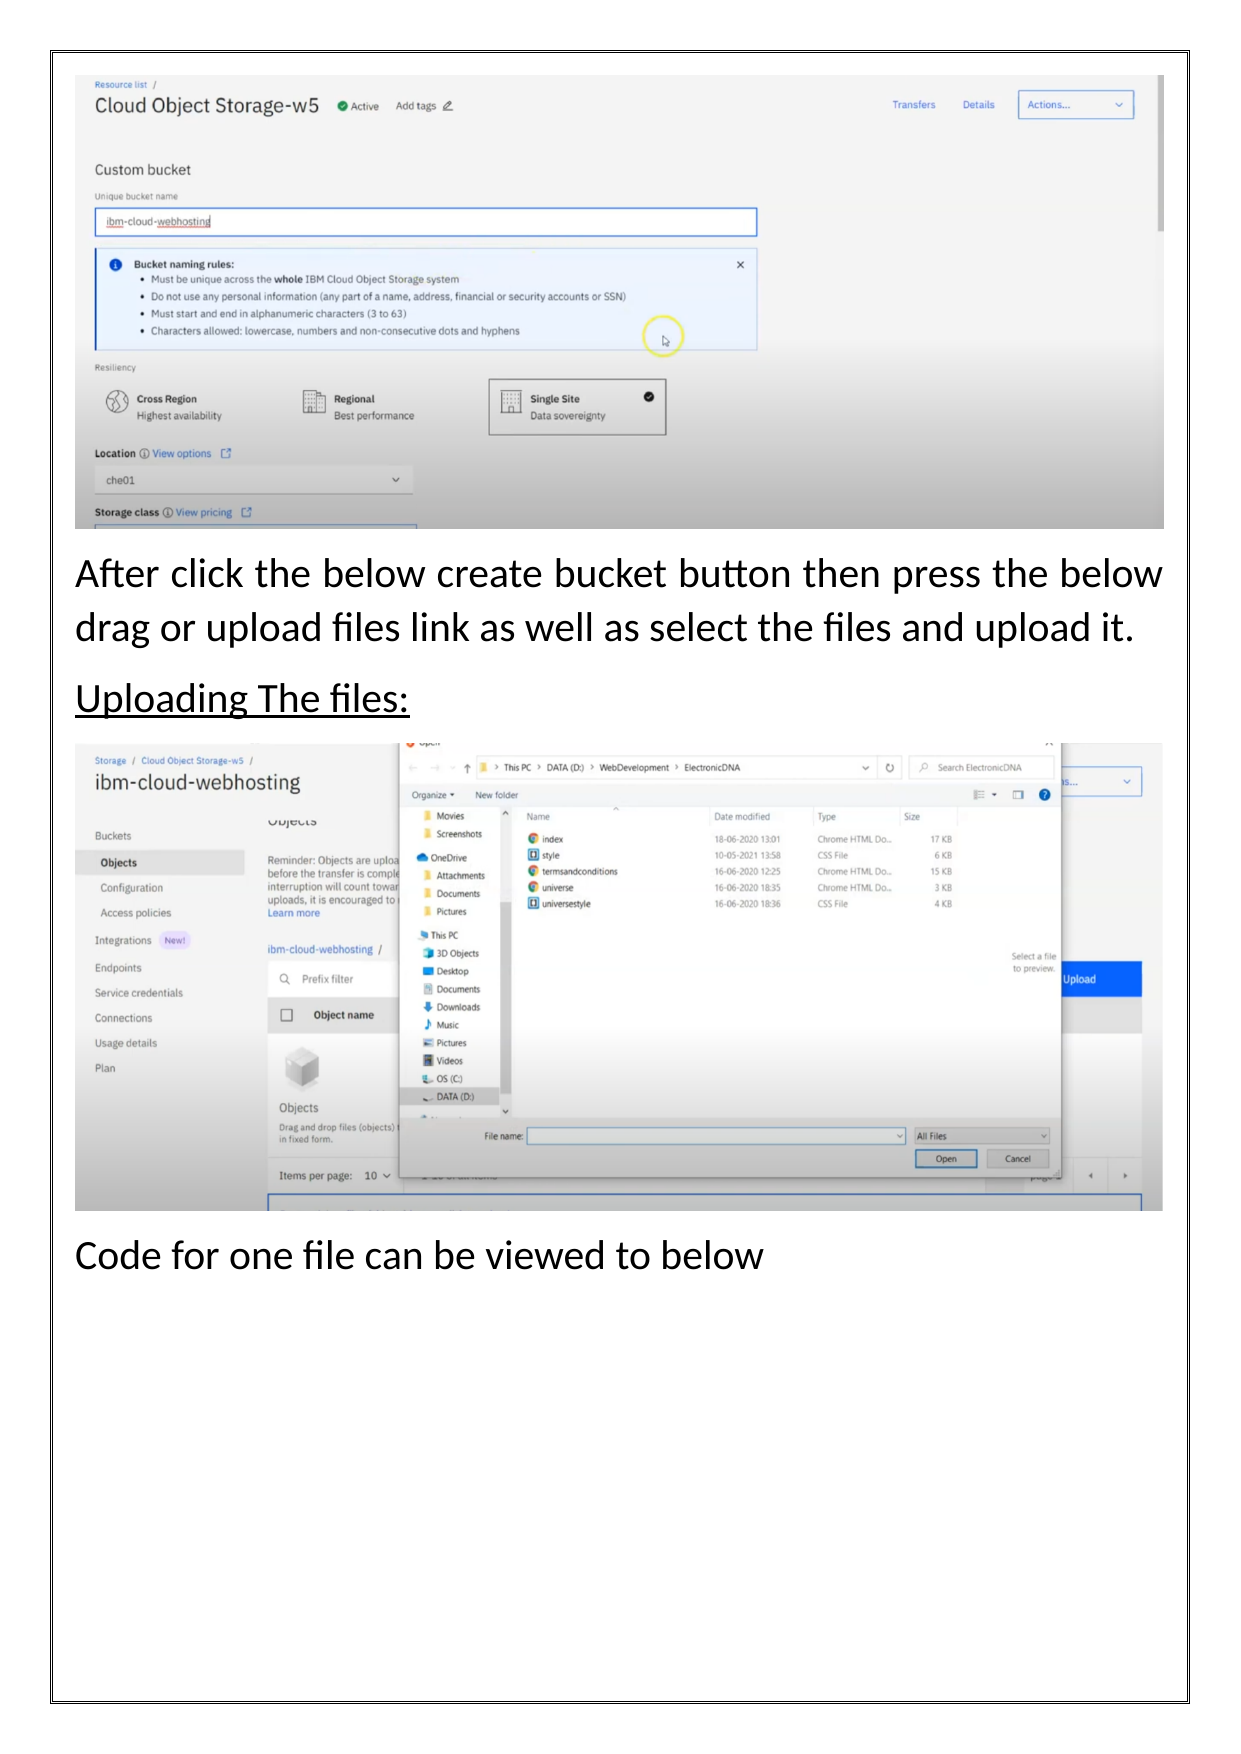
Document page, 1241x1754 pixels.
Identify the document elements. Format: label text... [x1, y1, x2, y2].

text Code for one file can be viewed to below [75, 1229, 1165, 1280]
text After click the below create bucket button then press the below drag or upload files link as well as select the files and upload it. [75, 547, 1165, 652]
text Uploading The files: [75, 672, 1165, 723]
